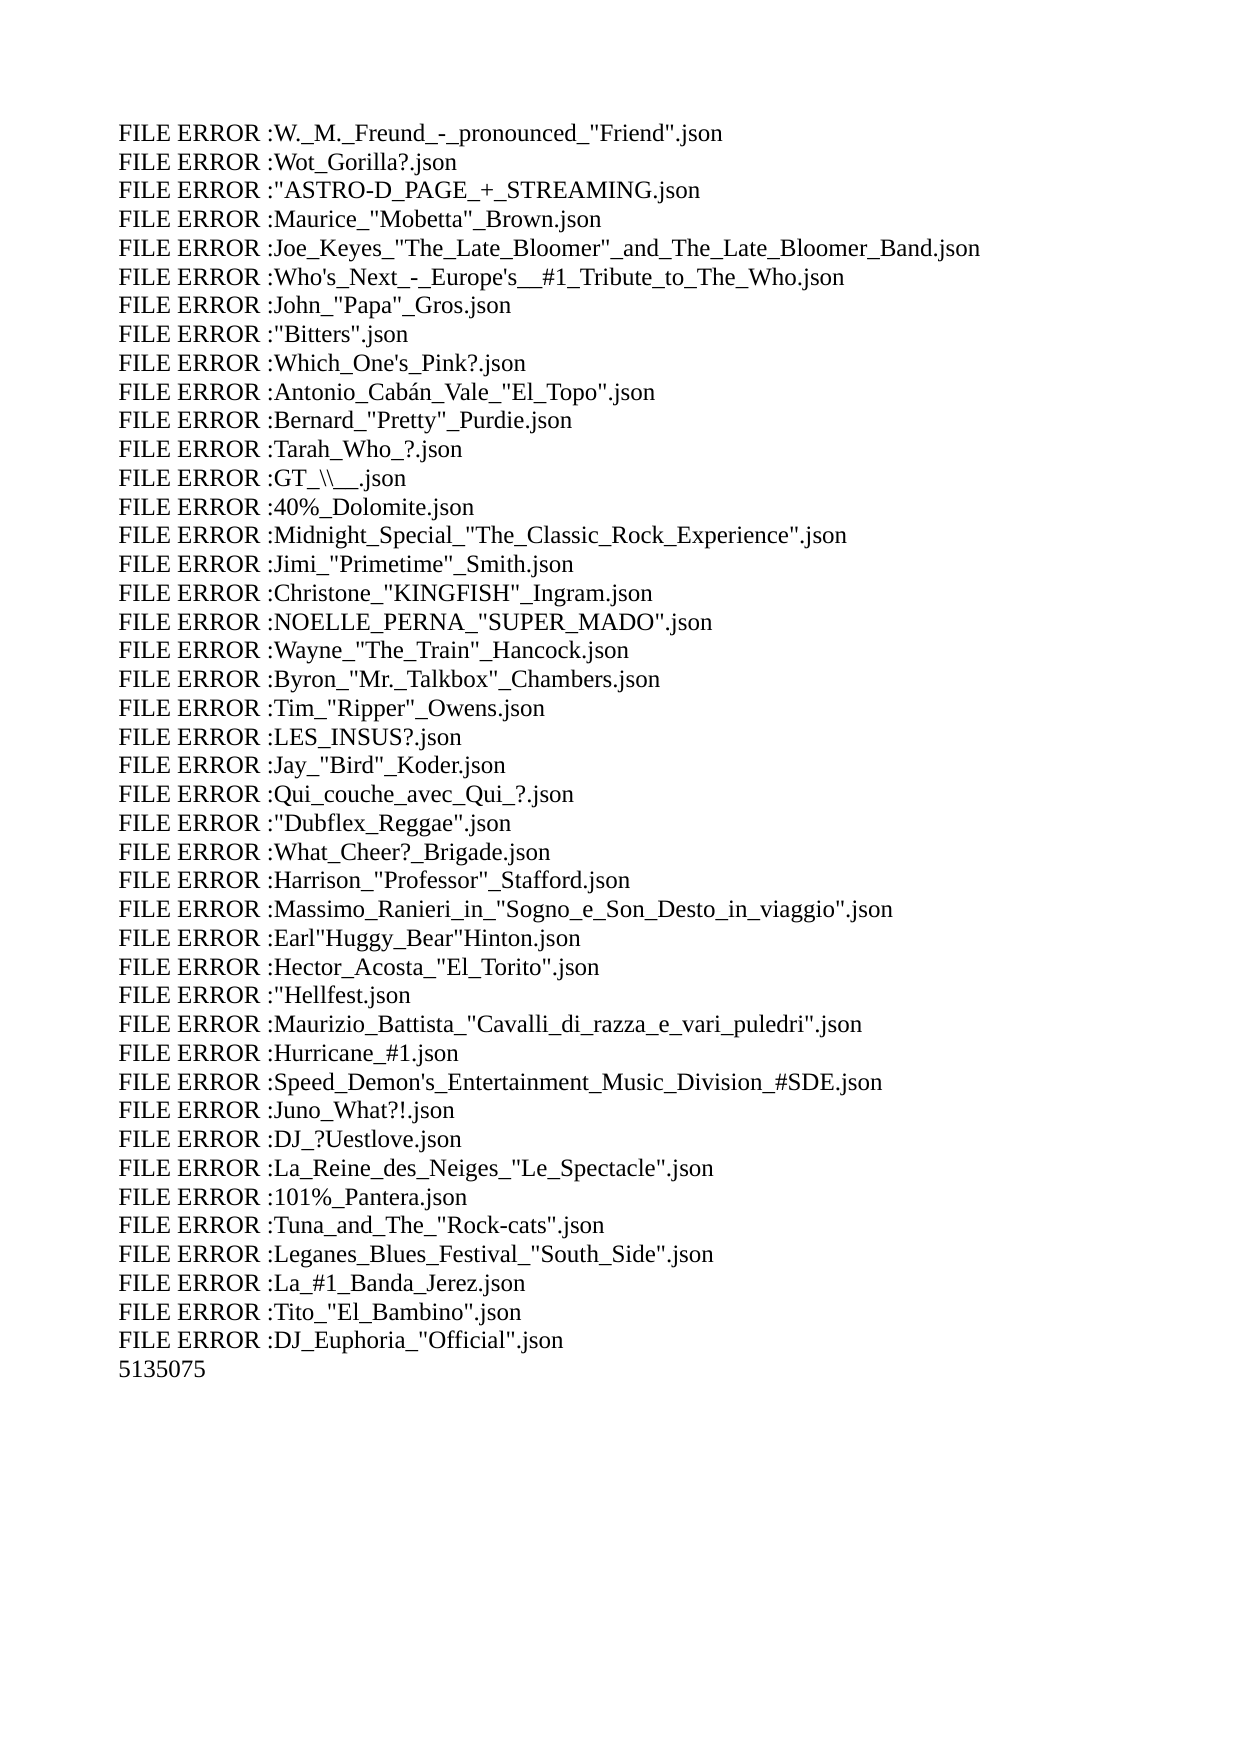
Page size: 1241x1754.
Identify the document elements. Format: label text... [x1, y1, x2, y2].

text FILE ERROR :Tuna_and_The_"Rock-cats".json [118, 1211, 1122, 1239]
text FILE ERROR :Jimi_"Primetime"_Smith.json [118, 549, 1122, 578]
text 5135075 [118, 1354, 1122, 1383]
text FILE ERROR :DJ_?Uestlove.json [118, 1124, 1122, 1153]
text FILE ERROR :Earl"Huggy_Bear"Hinton.json [118, 923, 1122, 952]
text FILE ERROR :Wot_Gorilla?.json [118, 147, 1122, 176]
text FILE ERROR :Tito_"El_Bambino".json [118, 1297, 1122, 1326]
text FILE ERROR :Who's_Next_-_Europe's__#1_Tribute_to_The_Who.json [118, 262, 1122, 291]
text FILE ERROR :Joe_Keyes_"The_Late_Bloomer"_and_The_Late_Bloomer_Band.json [118, 233, 1122, 262]
text FILE ERROR :Leganes_Blues_Festival_"South_Side".json [118, 1239, 1122, 1268]
text FILE ERROR :Which_One's_Pink?.json [118, 348, 1122, 377]
text FILE ERROR :Harrison_"Professor"_Stafford.json [118, 866, 1122, 894]
text FILE ERROR :Antonio_Cabán_Vale_"El_Topo".json [118, 377, 1122, 406]
text FILE ERROR :LES_INSUS?.json [118, 722, 1122, 751]
text FILE ERROR :Qui_couche_avec_Qui_?.json [118, 779, 1122, 808]
text FILE ERROR :101%_Pantera.json [118, 1182, 1122, 1211]
text FILE ERROR :La_Reine_des_Neiges_"Le_Spectacle".json [118, 1153, 1122, 1182]
text FILE ERROR :Christone_"KINGFISH"_Ingram.json [118, 578, 1122, 607]
text FILE ERROR :W._M._Freund_-_pronounced_"Friend".json [118, 118, 1122, 147]
text FILE ERROR :Hector_Acosta_"El_Torito".json [118, 952, 1122, 981]
text FILE ERROR :40%_Dolomite.json [118, 492, 1122, 521]
text FILE ERROR :John_"Papa"_Gros.json [118, 291, 1122, 319]
text FILE ERROR :Byron_"Mr._Talkbox"_Chambers.json [118, 664, 1122, 693]
text FILE ERROR :Speed_Demon's_Entertainment_Music_Division_#SDE.json [118, 1067, 1122, 1096]
text FILE ERROR :Tim_"Ripper"_Owens.json [118, 693, 1122, 722]
text FILE ERROR :NOELLE_PERNA_"SUPER_MADO".json [118, 607, 1122, 636]
text FILE ERROR :Midnight_Special_"The_Classic_Rock_Experience".json [118, 521, 1122, 549]
text FILE ERROR :Jay_"Bird"_Koder.json [118, 751, 1122, 779]
text FILE ERROR :What_Cheer?_Brigade.json [118, 837, 1122, 866]
text FILE ERROR :"Dubflex_Reggae".json [118, 808, 1122, 837]
text FILE ERROR :Maurice_"Mobetta"_Brown.json [118, 204, 1122, 233]
text FILE ERROR :Tarah_Who_?.json [118, 434, 1122, 463]
text FILE ERROR :"Bitters".json [118, 319, 1122, 348]
text FILE ERROR :"ASTRO-D_PAGE_+_STREAMING.json [118, 176, 1122, 204]
text FILE ERROR :"Hellfest.json [118, 981, 1122, 1009]
text FILE ERROR :Maurizio_Battista_"Cavalli_di_razza_e_vari_puledri".json [118, 1009, 1122, 1038]
text FILE ERROR :Juno_What?!.json [118, 1096, 1122, 1124]
text FILE ERROR :DJ_Euphoria_"Official".json [118, 1326, 1122, 1354]
text FILE ERROR :La_#1_Banda_Jerez.json [118, 1268, 1122, 1297]
text FILE ERROR :Massimo_Ranieri_in_"Sogno_e_Son_Desto_in_viaggio".json [118, 894, 1122, 923]
text FILE ERROR :Wayne_"The_Train"_Hancock.json [118, 636, 1122, 664]
text FILE ERROR :GT_\\__.json [118, 463, 1122, 492]
text FILE ERROR :Hurricane_#1.json [118, 1038, 1122, 1067]
text FILE ERROR :Bernard_"Pretty"_Purdie.json [118, 406, 1122, 434]
